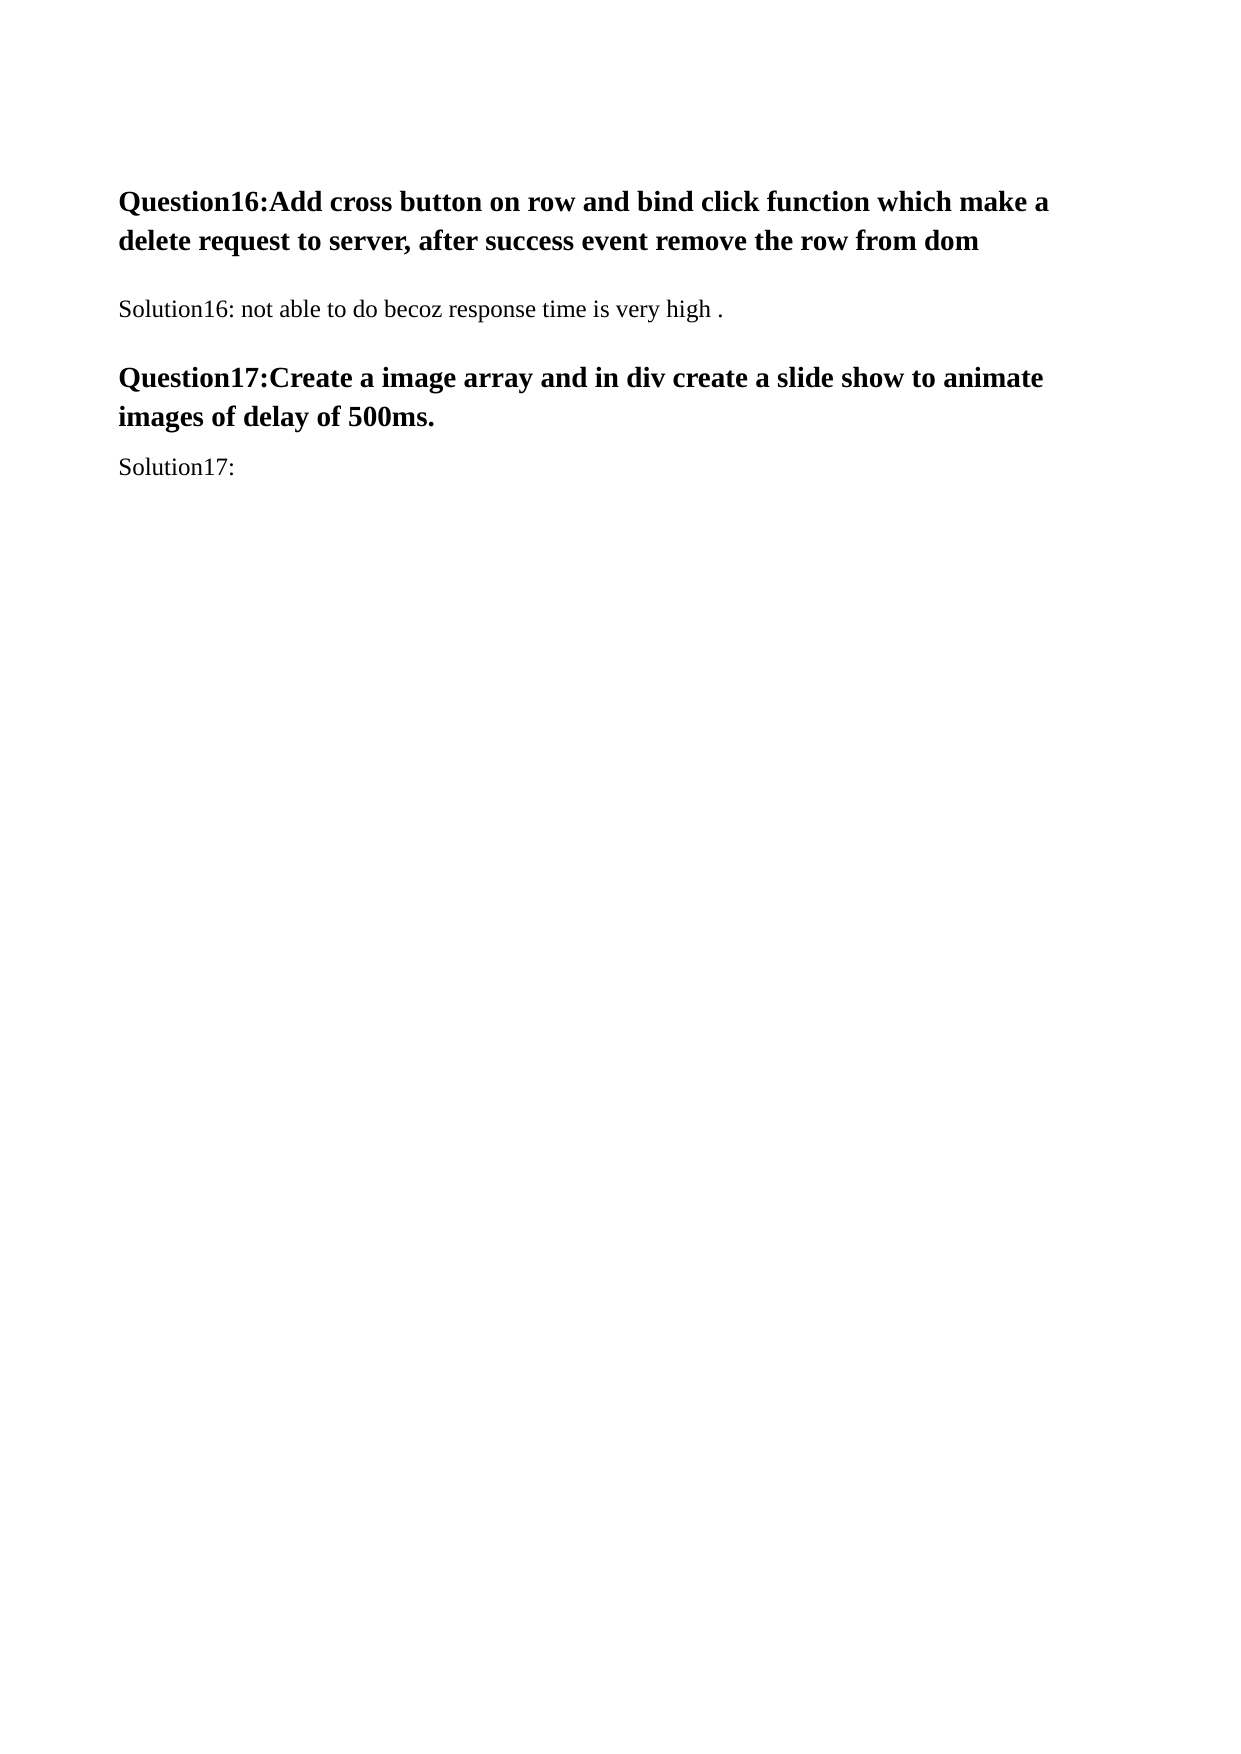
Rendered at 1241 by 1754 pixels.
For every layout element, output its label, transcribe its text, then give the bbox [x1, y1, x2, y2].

text Solution16: not able to do becoz response time is very high . [118, 294, 1122, 323]
text Question17:Create a image array and in div create a slide show to animate images of delay of 500ms. [118, 360, 1122, 432]
text Solution17: [118, 452, 1122, 481]
text Question16:Add cross button on row and bind click function which make a delete request to server, after success event remove the row from dom [118, 184, 1122, 256]
